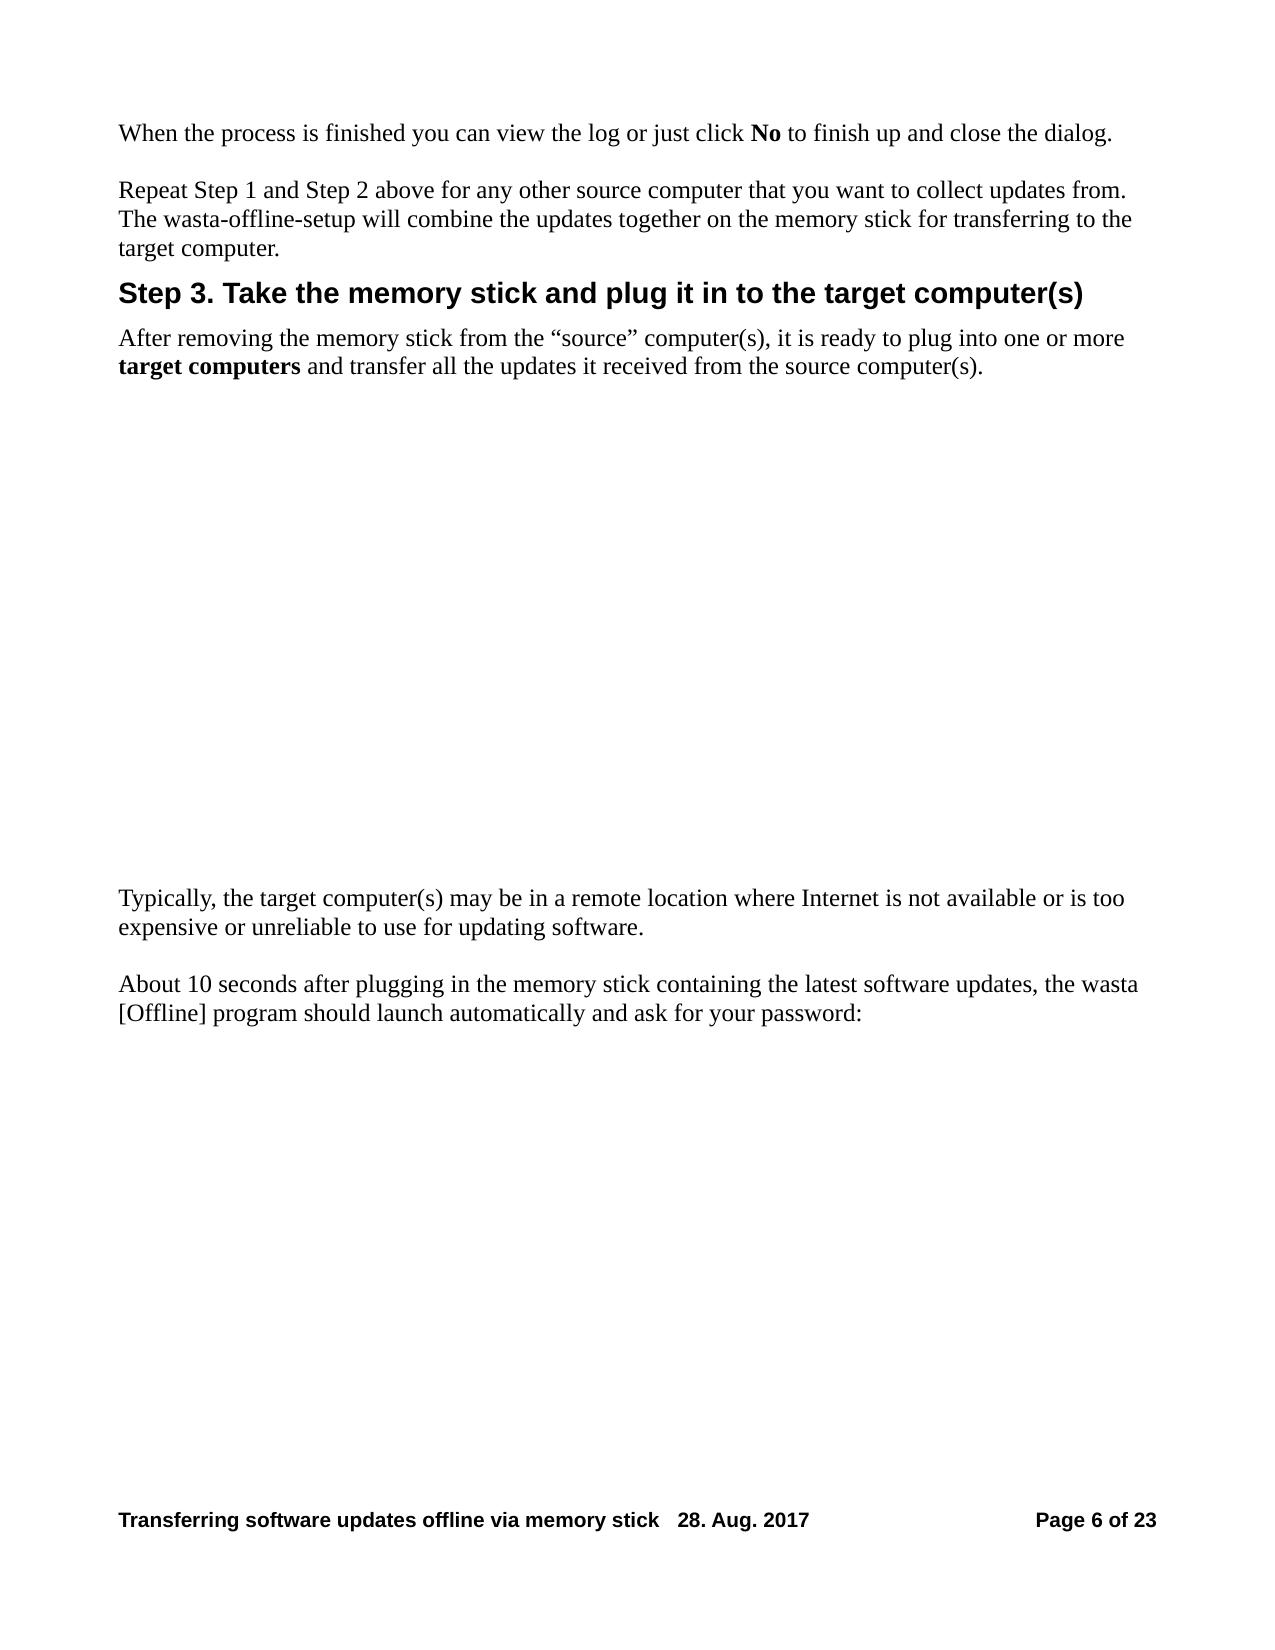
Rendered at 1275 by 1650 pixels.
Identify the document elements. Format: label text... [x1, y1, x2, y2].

text After removing the memory stick from the “source” computer(s), it is ready to plug into one or more target computers and transfer all the updates it received from the source computer(s). [118, 323, 1157, 380]
subtitle Step 3. Take the memory stick and plug it in to the target computer(s) [118, 276, 1157, 310]
text Repeat Step 1 and Step 2 above for any other source computer that you want to collect updates from. The wasta-offline-setup will combine the updates together on the memory stick for transferring to the target computer. [118, 176, 1157, 262]
text About 10 seconds after plugging in the memory stick containing the latest software updates, the wasta [Offline] program should launch automatically and ask for your password: [118, 969, 1157, 1027]
text When the process is finished you can view the log or just click No to finish up and close the dialog. [118, 118, 1157, 147]
text Typically, the target computer(s) may be in a remote location where Internet is not available or is too expensive or unreliable to use for updating software. [118, 883, 1157, 941]
